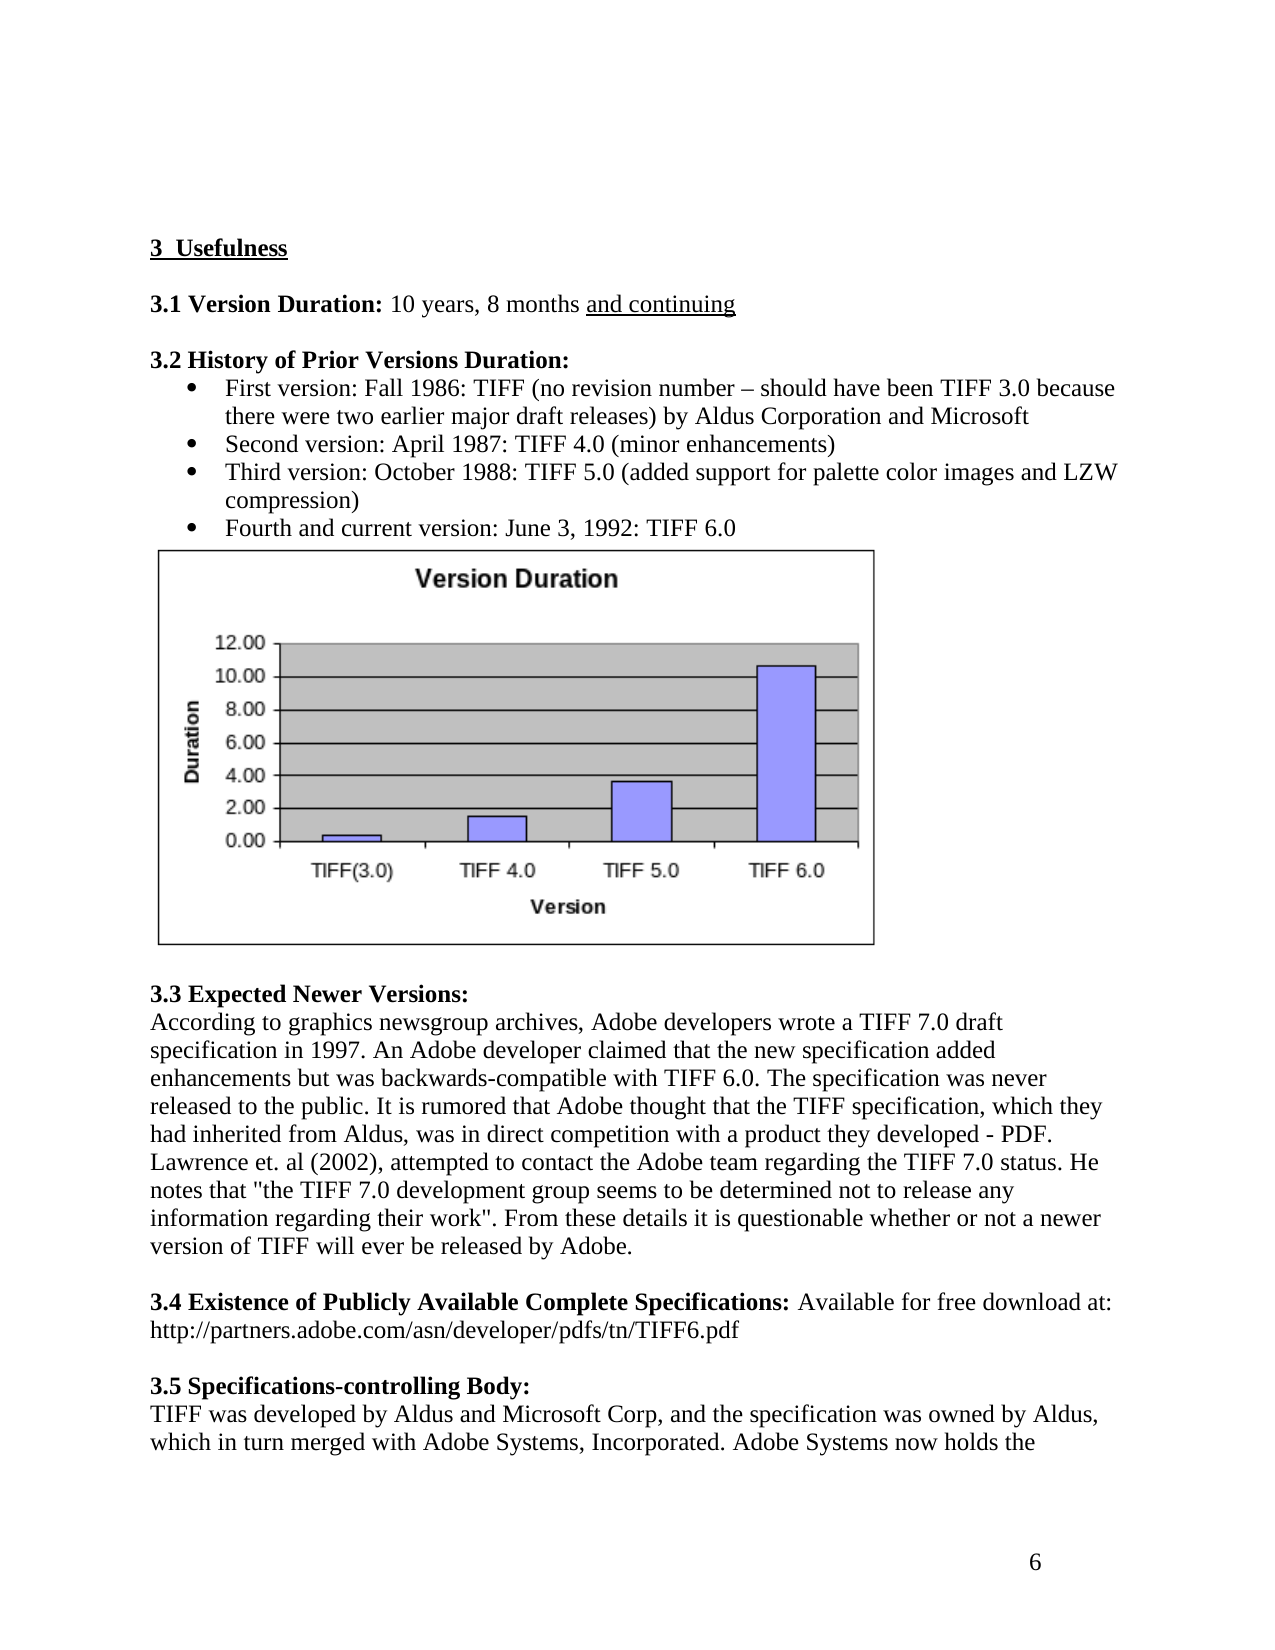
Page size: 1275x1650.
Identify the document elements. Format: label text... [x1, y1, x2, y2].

text According to graphics newsgroup archives, Adobe developers wrote a TIFF 7.0 draft specification in 1997. An Adobe developer claimed that the new specification added enhancements but was backwards-compatible with TIFF 6.0. The specification was never released to the public. It is rumored that Adobe thought that the TIFF specification, which they had inherited from Aldus, was in direct competition with a product they developed - PDF. Lawrence et. al (2002), attempted to contact the Adobe team regarding the TIFF 7.0 status. He notes that "the TIFF 7.0 development group seems to be determined not to release any information regarding their work". From these details it is questionable whether or not a newer version of TIFF will ever be released by Adobe. [150, 1008, 1125, 1260]
list Second version: April 1987: TIFF 4.0 (minor enhancements) [187, 430, 1125, 458]
list First version: Fall 1986: TIFF (no revision number – should have been TIFF 3.0 because there were two earlier major draft releases) by Aldus Corporation and Microsoft [187, 374, 1125, 430]
list 3.1 Version Duration: 10 years, 8 months and continuing [150, 290, 1125, 318]
subtitle 3 Usefulness [150, 234, 1125, 262]
list Fourth and current version: June 3, 1992: TIFF 6.0 [187, 514, 1125, 542]
list Third version: October 1988: TIFF 5.0 (added support for palette color images and LZW compression) [187, 458, 1125, 514]
list 3.5 Specifications-controlling Body: [150, 1372, 1125, 1400]
text 3.3 Expected Newer Versions: [150, 979, 1125, 1008]
text TIFF was developed by Aldus and Microsoft Corp, and the specification was owned by Aldus, which in turn merged with Adobe Systems, Incorporated. Adobe Systems now holds the [150, 1400, 1125, 1456]
list 3.4 Existence of Publicly Available Complete Specifications: Available for free download at: http://partners.adobe.com/asn/developer/pdfs/tn/TIFF6.pdf [150, 1288, 1125, 1344]
list 3.2 History of Prior Versions Duration: [150, 346, 1125, 374]
